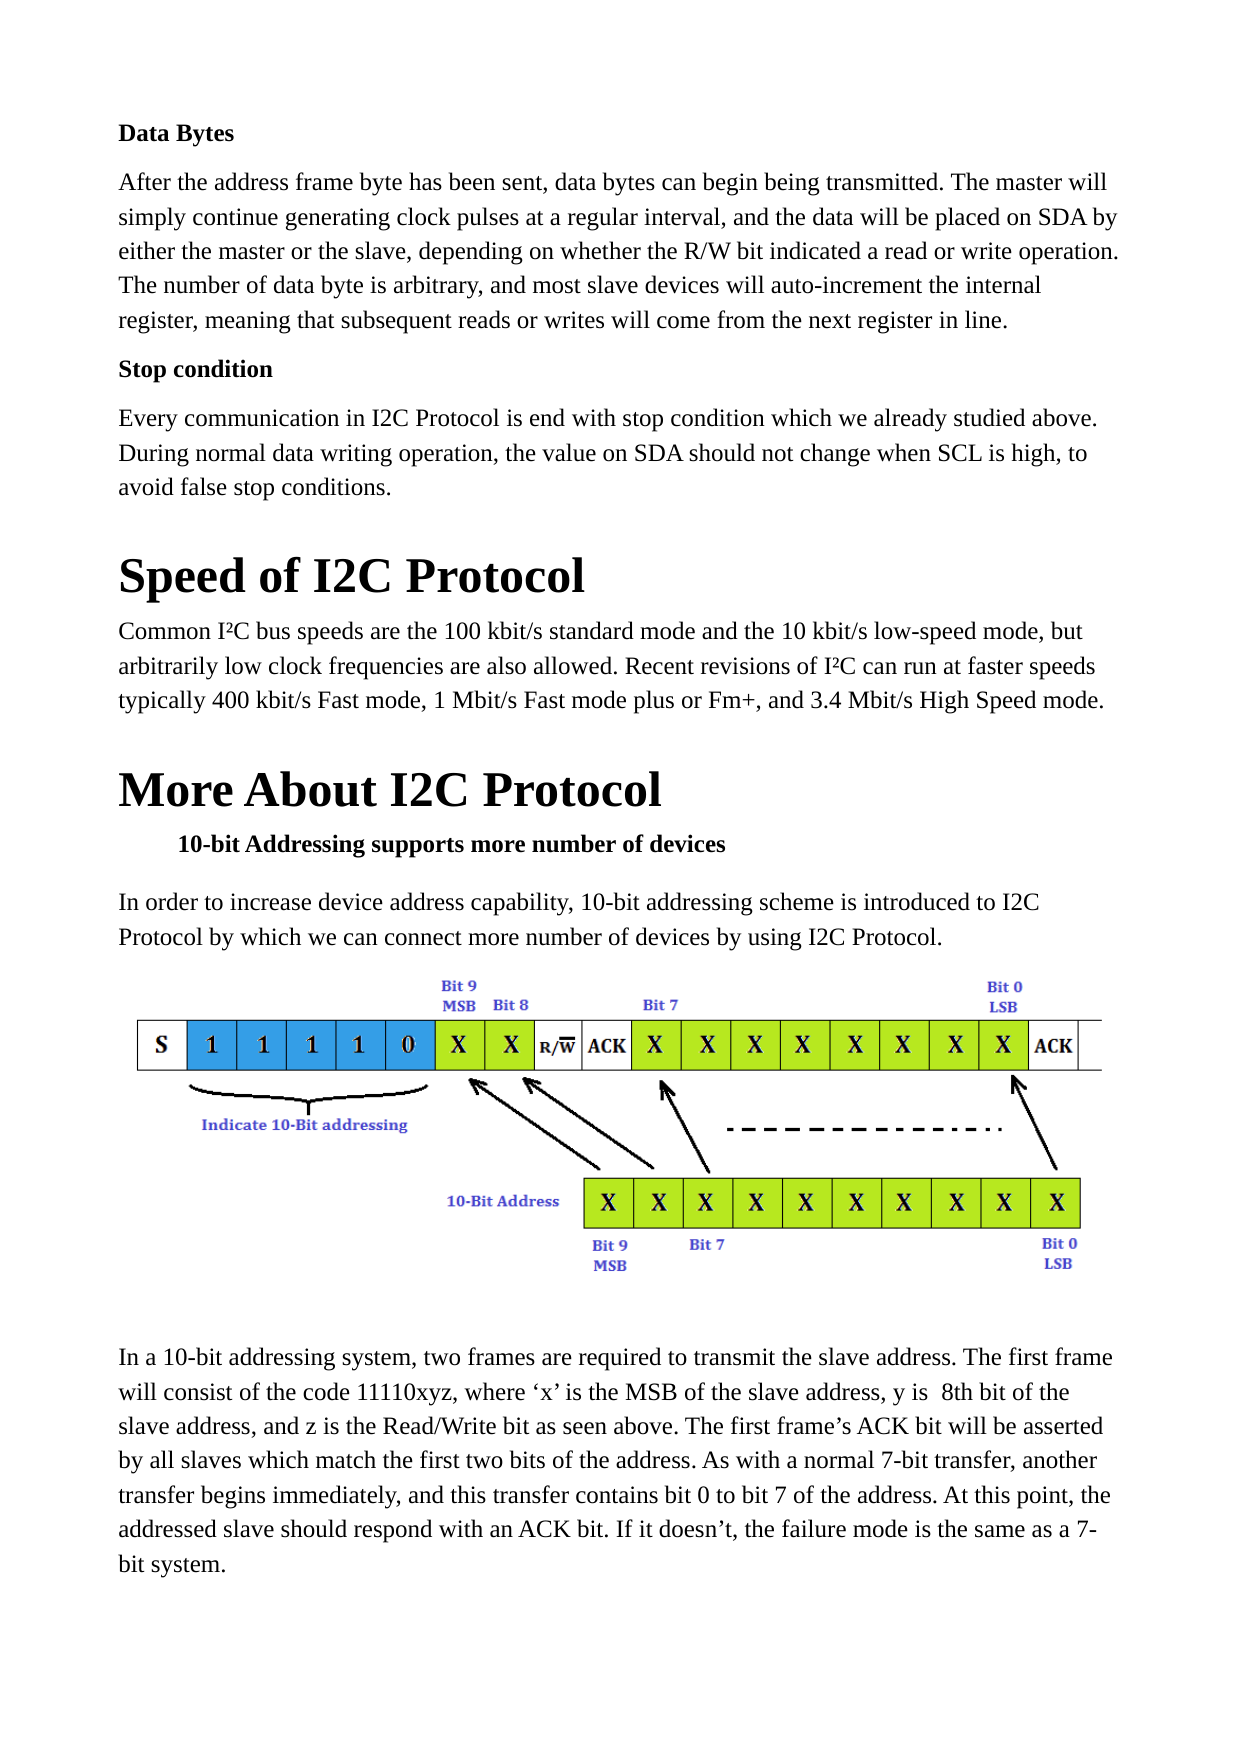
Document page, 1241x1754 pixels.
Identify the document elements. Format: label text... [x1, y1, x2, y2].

subtitle More About I2C Protocol [118, 759, 1122, 817]
picture [118, 971, 1123, 1288]
text In order to increase device address capability, 10-bit addressing scheme is introduced to I2C Protocol by which we can connect more number of devices by using I2C Protocol. [118, 887, 1122, 951]
text Data Bytes [118, 118, 1122, 147]
text In a 10-bit addressing system, two frames are required to transmit the slave address. The first frame will consist of the code 11110xyz, where ‘x’ is the MSB of the slave address, y is 8th bit of the slave address, and z is the Read/Write bit as seen above. The first frame’s ACK bit will be asserted by all slaves which match the first two bits of the address. As with a normal 7-bit transfer, another transfer begins immediately, and this transfer contains bit 0 to bit 7 of the address. At this point, the addressed slave should respond with an ACK bit. If it doesn’t, the failure mode is the same as a 7-bit system. [118, 1342, 1122, 1578]
subtitle Speed of I2C Protocol [118, 546, 1122, 604]
text After the address frame byte has been sent, data bytes can begin being transmitted. The master will simply continue generating clock pulses at a regular interval, and the data will be placed on SDA by either the master or the slave, depending on whether the R/W bit indicated a read or write operation. The number of data byte is arbitrary, and most slave devices will auto-increment the internal register, meaning that subsequent reads or writes will come from the next register in line. [118, 167, 1122, 334]
text Every communication in I2C Protocol is end with stop condition which we already studied above. During normal data writing operation, the value on SDA should not change when SCL is high, to avoid false stop conditions. [118, 403, 1122, 501]
text Stop condition [118, 354, 1122, 383]
text Common I²C bus speeds are the 100 kbit/s standard mode and the 10 kbit/s low-speed mode, but arbitrarily low clock frequencies are also allowed. Recent revisions of I²C can run at faster speeds typically 400 kbit/s Fast mode, 1 Mbit/s Fast mode plus or Fm+, and 3.4 Mbit/s High Speed mode. [118, 616, 1122, 714]
text 10-bit Addressing supports more number of devices [177, 829, 1063, 858]
